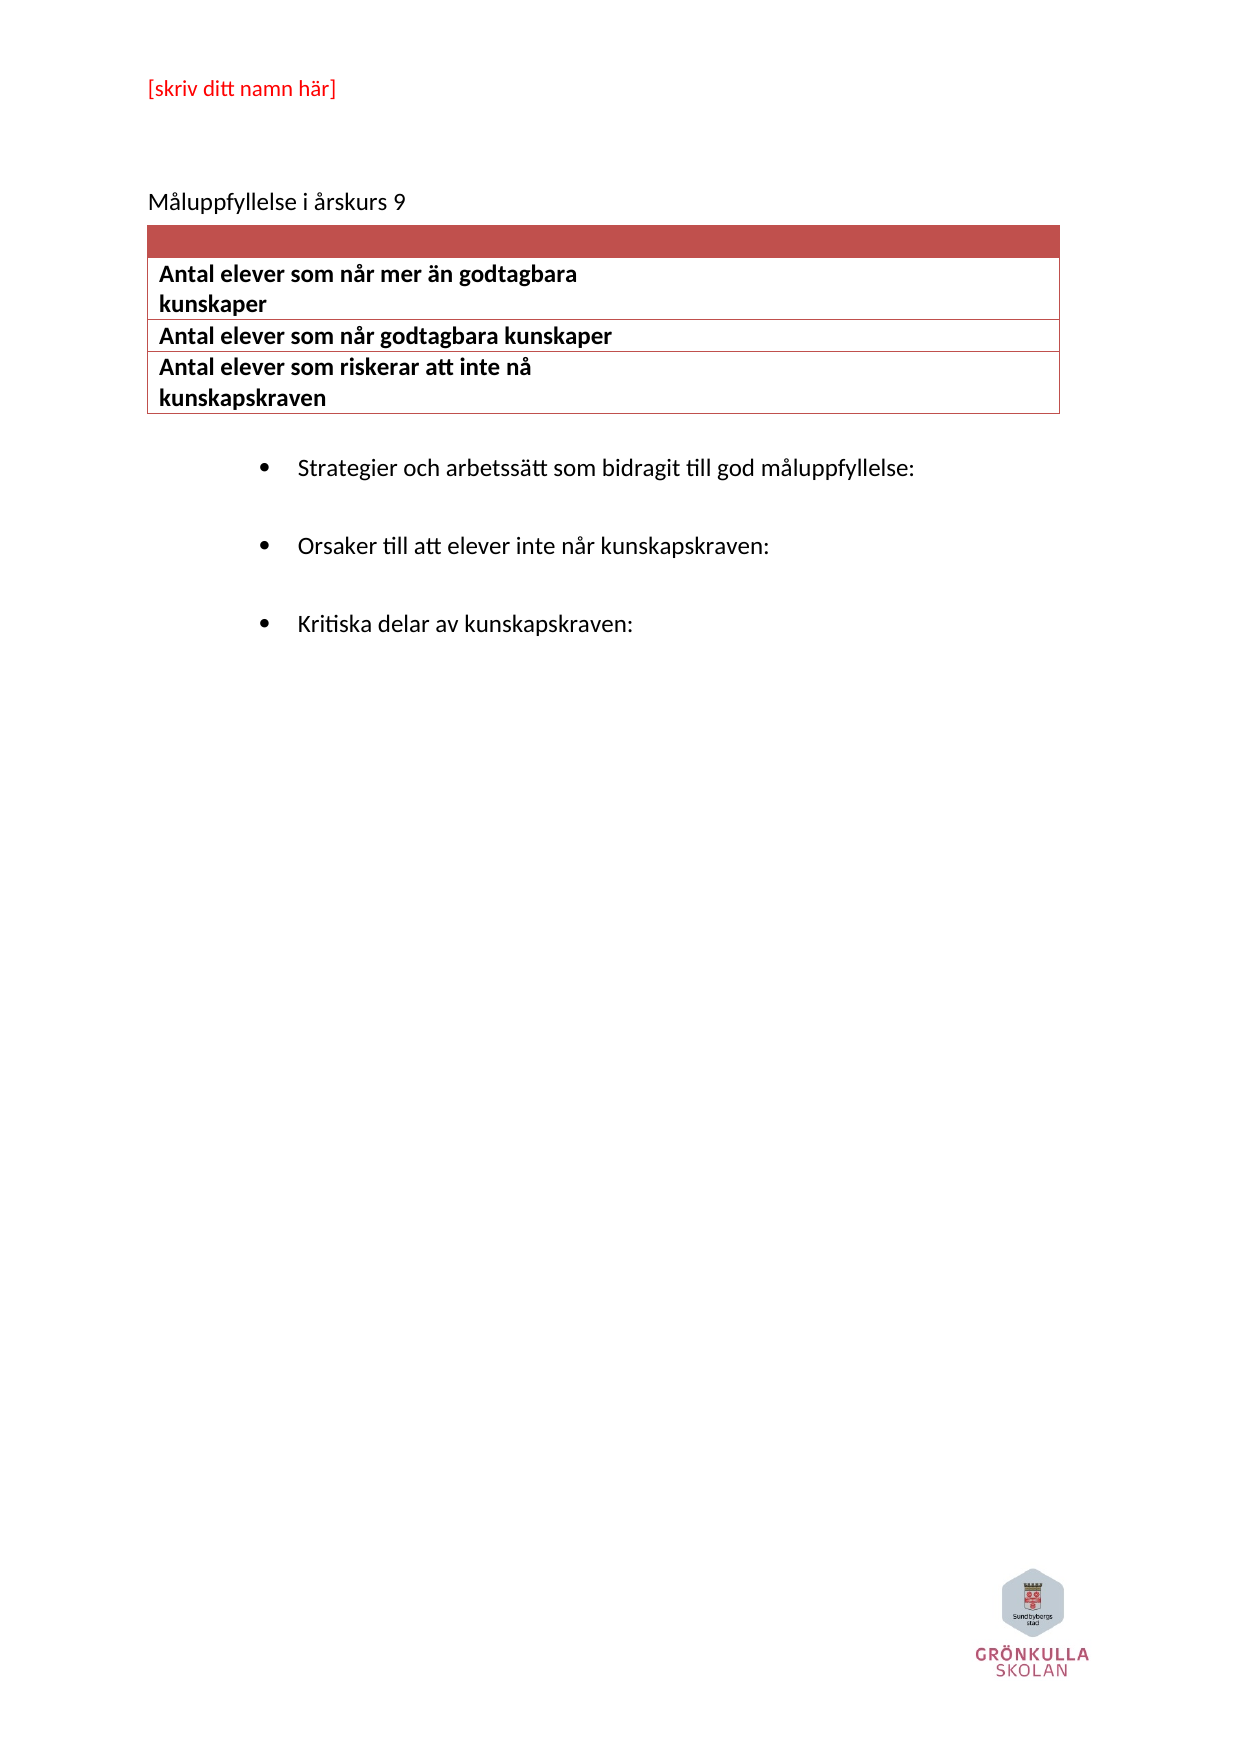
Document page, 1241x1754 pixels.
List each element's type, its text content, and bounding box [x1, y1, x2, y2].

list Kritiska delar av kunskapskraven: [260, 608, 1093, 638]
table_cell Antal elever som når mer än godtagbara kunskaper [148, 258, 646, 319]
table_cell Antal elever som når godtagbara kunskaper [148, 320, 646, 351]
table_cell [646, 352, 1059, 413]
table_cell [646, 320, 1059, 351]
table_header [646, 226, 1059, 257]
table_cell [646, 258, 1059, 319]
table_header [148, 226, 646, 257]
table_cell Antal elever som riskerar att inte nå kunskapskraven [148, 352, 646, 413]
list Strategier och arbetssätt som bidragit till god måluppfyllelse: [260, 452, 1093, 483]
list Orsaker till att elever inte når kunskapskraven: [260, 530, 1093, 561]
text Måluppfyllelse i årskurs 9 [148, 186, 1093, 217]
